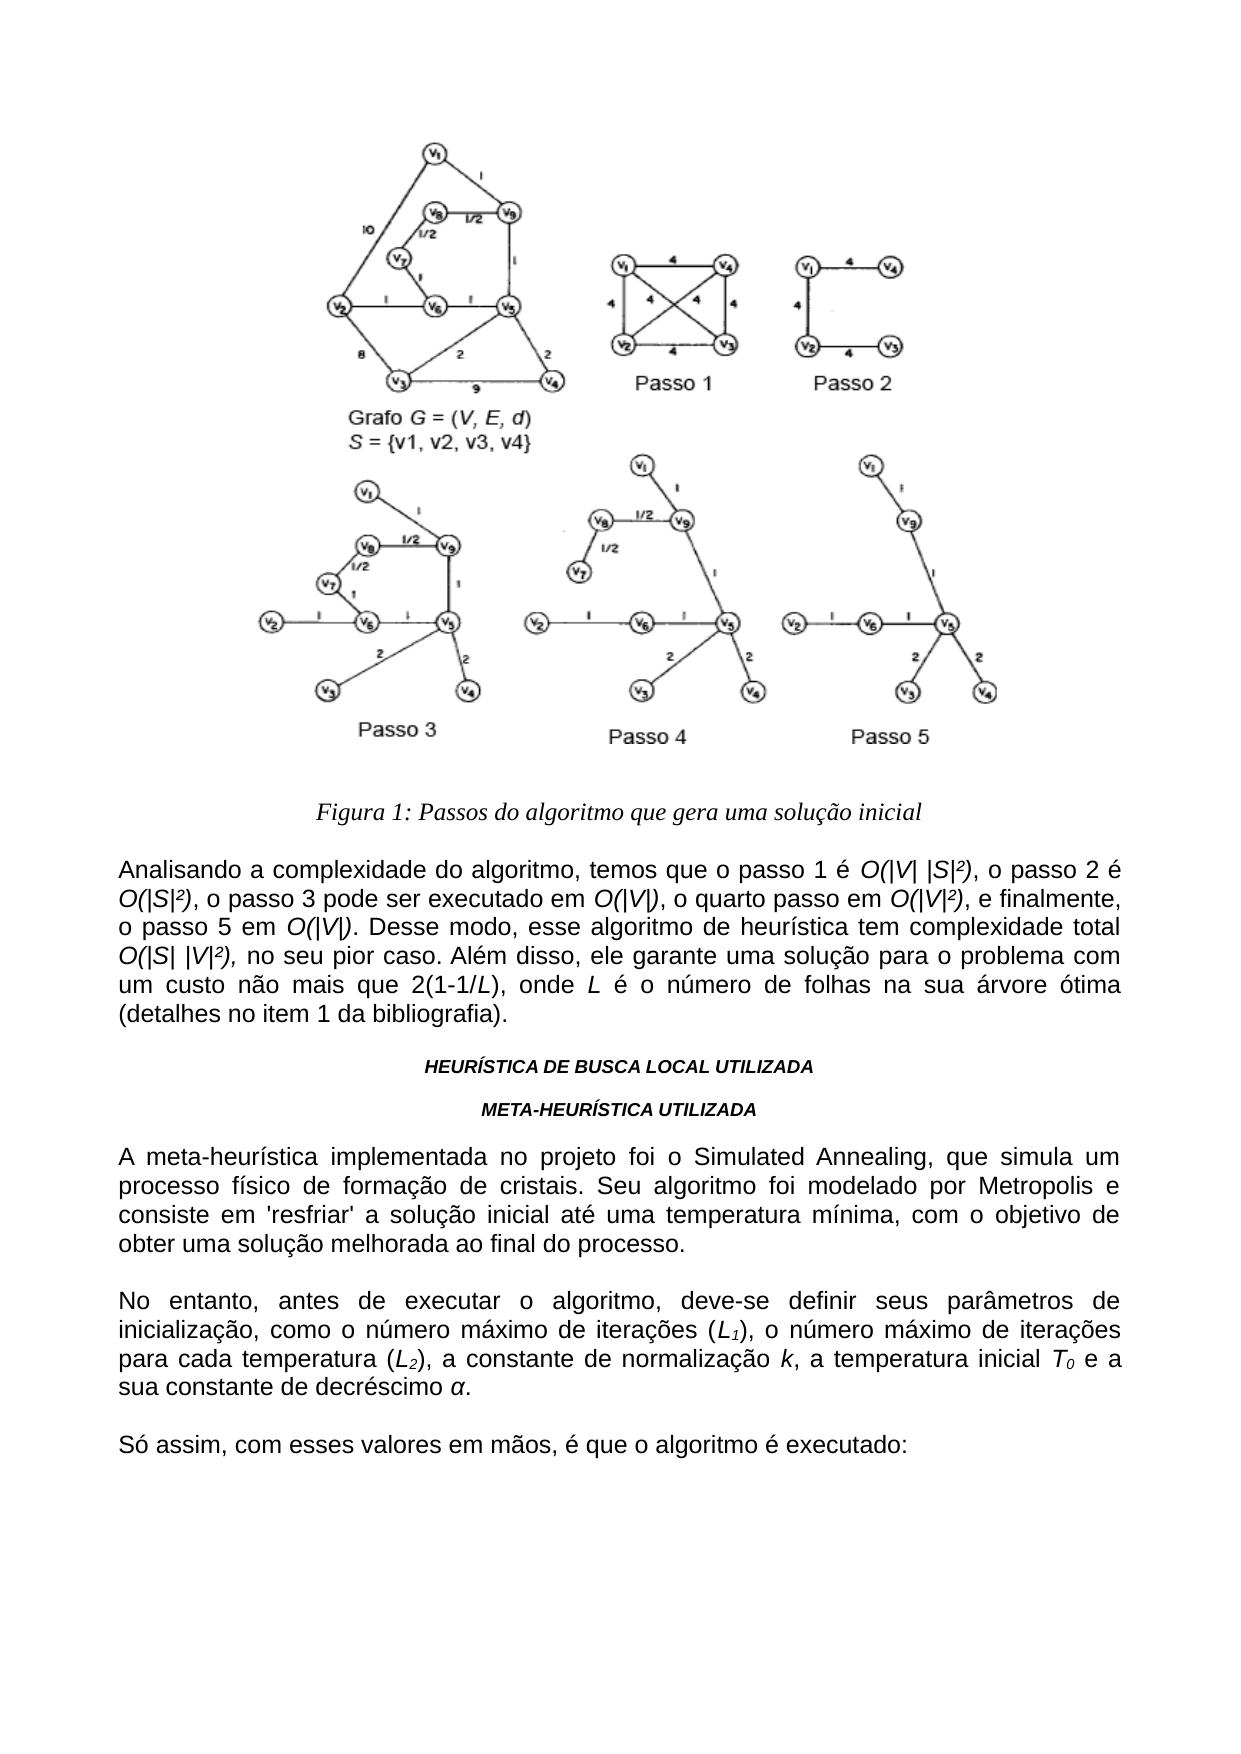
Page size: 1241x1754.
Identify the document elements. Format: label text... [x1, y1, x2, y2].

text Analisando a complexidade do algoritmo, temos que o passo 1 é O(|V| |S|²), o passo 2 é O(|S|²), o passo 3 pode ser executado em O(|V|), o quarto passo em O(|V|²), e finalmente, o passo 5 em O(|V|). Desse modo, esse algoritmo de heurística tem complexidade total O(|S| |V|²), no seu pior caso. Além disso, ele garante uma solução para o problema com um custo não mais que 2(1-1/L), onde L é o número de folhas na sua árvore ótima (detalhes no item 1 da bibliografia). [118, 855, 1122, 1027]
text Só assim, com esses valores em mãos, é que o algoritmo é executado: [118, 1430, 1122, 1459]
text META-HEURÍSTICA UTILIZADA [118, 1099, 1122, 1121]
text HEURÍSTICA DE BUSCA LOCAL UTILIZADA [118, 1056, 1122, 1078]
text A meta-heurística implementada no projeto foi o Simulated Annealing, que simula um processo físico de formação de cristais. Seu algoritmo foi modelado por Metropolis e consiste em 'resfriar' a solução inicial até uma temperatura mínima, com o objetivo de obter uma solução melhorada ao final do processo. [118, 1142, 1122, 1257]
text Figura 1: Passos do algoritmo que gera uma solução inicial [243, 797, 997, 826]
text No entanto, antes de executar o algoritmo, deve-se definir seus parâmetros de inicialização, como o número máximo de iterações (L1), o número máximo de iterações para cada temperatura (L2), a constante de normalização k, a temperatura inicial T0 e a sua constante de decréscimo α. [118, 1286, 1122, 1401]
